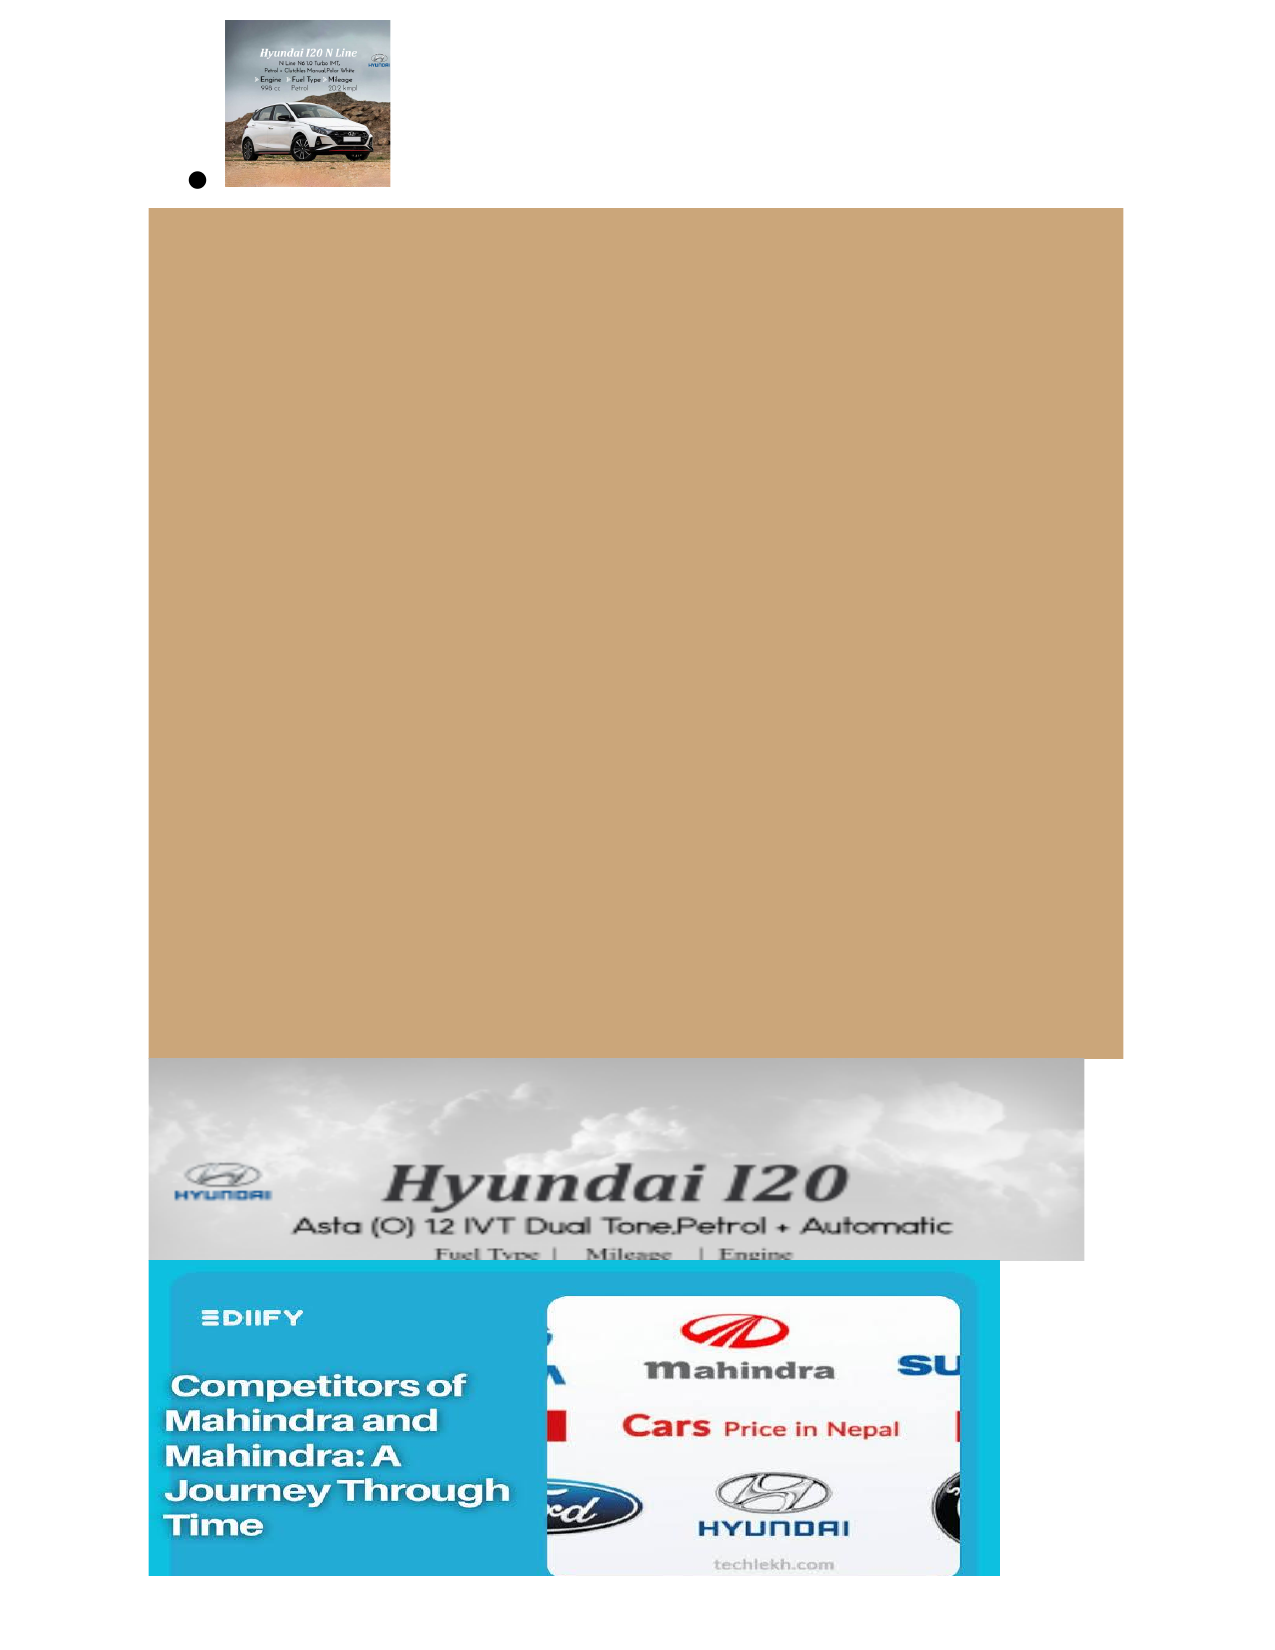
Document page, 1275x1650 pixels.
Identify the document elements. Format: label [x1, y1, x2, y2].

picture [225, 20, 391, 187]
picture [148, 208, 1124, 1576]
